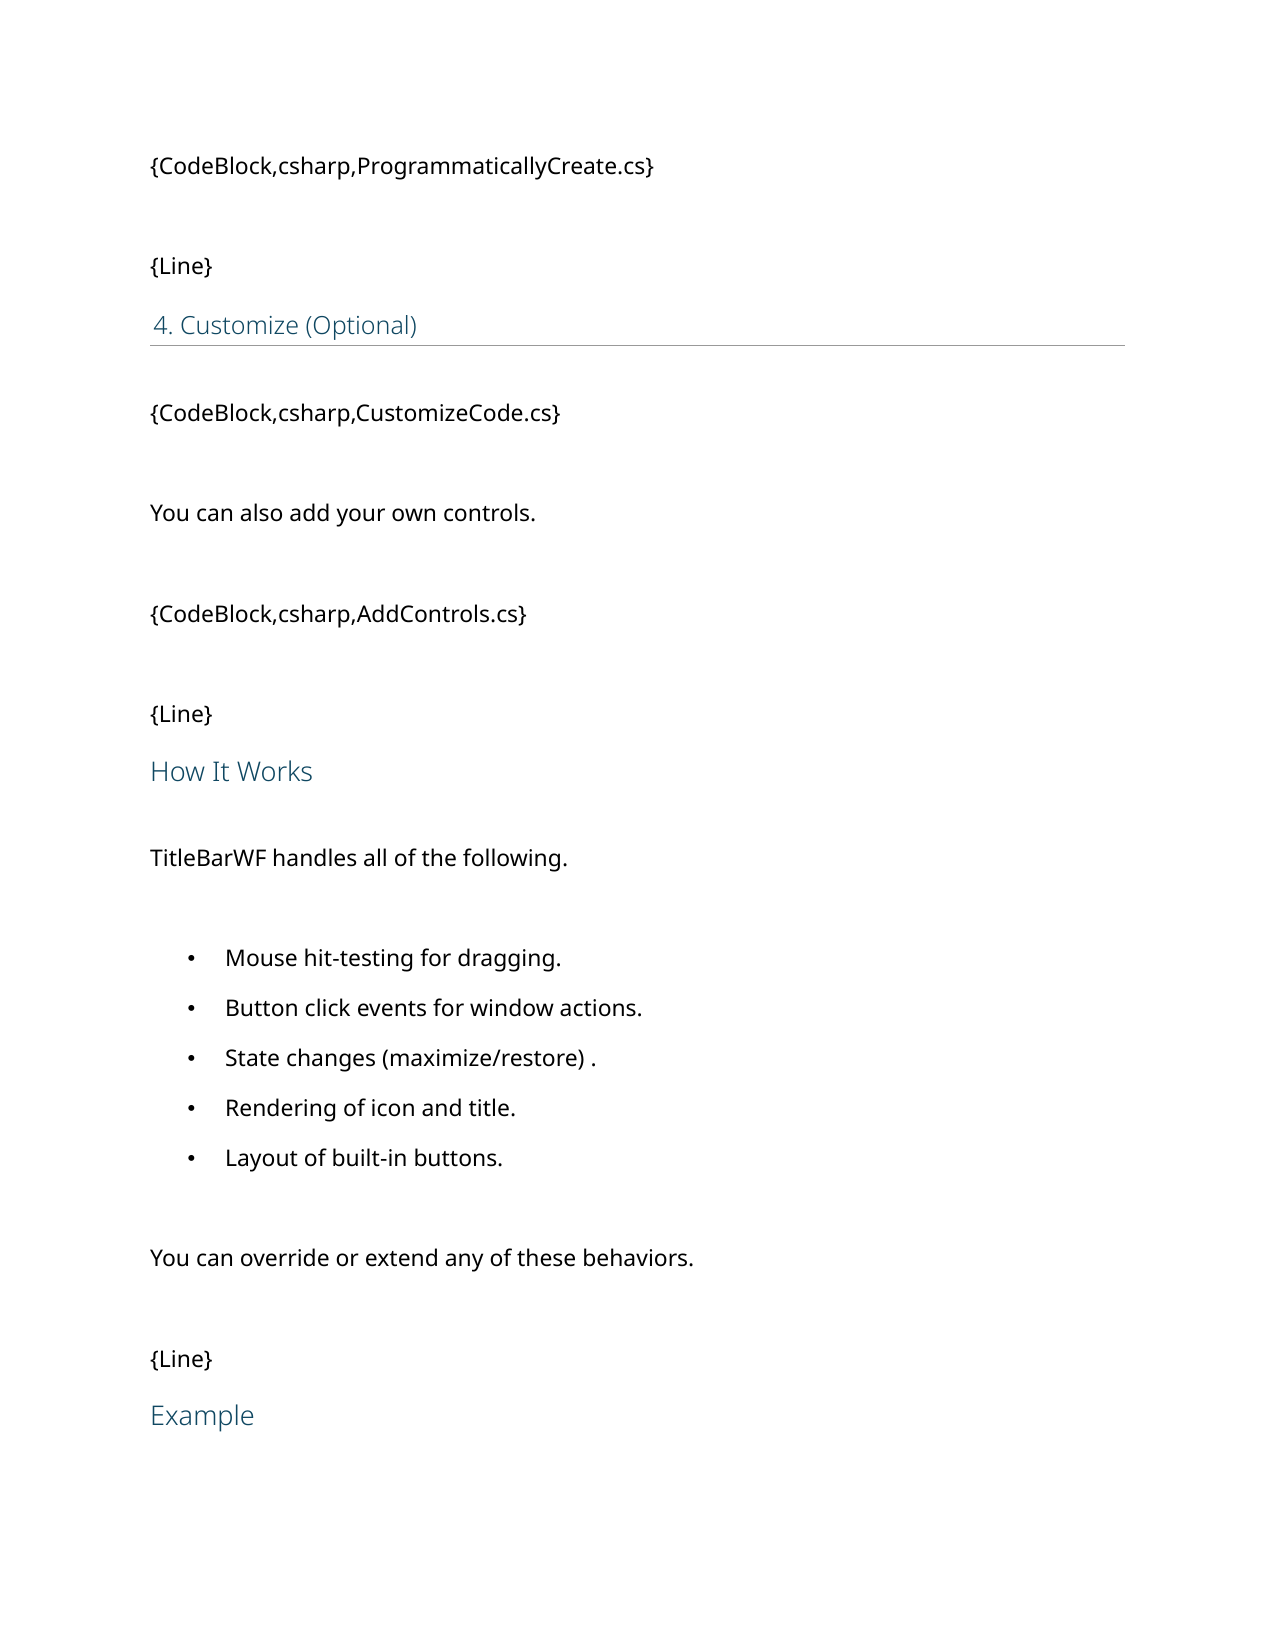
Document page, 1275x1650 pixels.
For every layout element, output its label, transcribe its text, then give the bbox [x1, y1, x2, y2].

list State changes (maximize/restore) . [187, 1042, 1125, 1073]
text TitleBarWF handles all of the following. [150, 841, 1125, 873]
list Layout of built‑in buttons. [187, 1142, 1125, 1173]
list Rendering of icon and title. [187, 1092, 1125, 1123]
text {CodeBlock,csharp,ProgrammaticallyCreate.cs} [150, 150, 1125, 181]
text {CodeBlock,csharp,AddControls.cs} [150, 597, 1125, 629]
text {Line} [150, 1342, 1125, 1374]
text {Line} [150, 250, 1125, 281]
list Mouse hit‑testing for dragging. [187, 942, 1125, 973]
text {Line} [150, 698, 1125, 729]
subtitle Example [150, 1397, 1125, 1434]
text You can override or extend any of these behaviors. [150, 1242, 1125, 1273]
subtitle 4. Customize (Optional) [150, 304, 1125, 345]
text You can also add your own controls. [150, 497, 1125, 528]
list Button click events for window actions. [187, 992, 1125, 1023]
text {CodeBlock,csharp,CustomizeCode.cs} [150, 397, 1125, 428]
subtitle How It Works [150, 752, 1125, 789]
